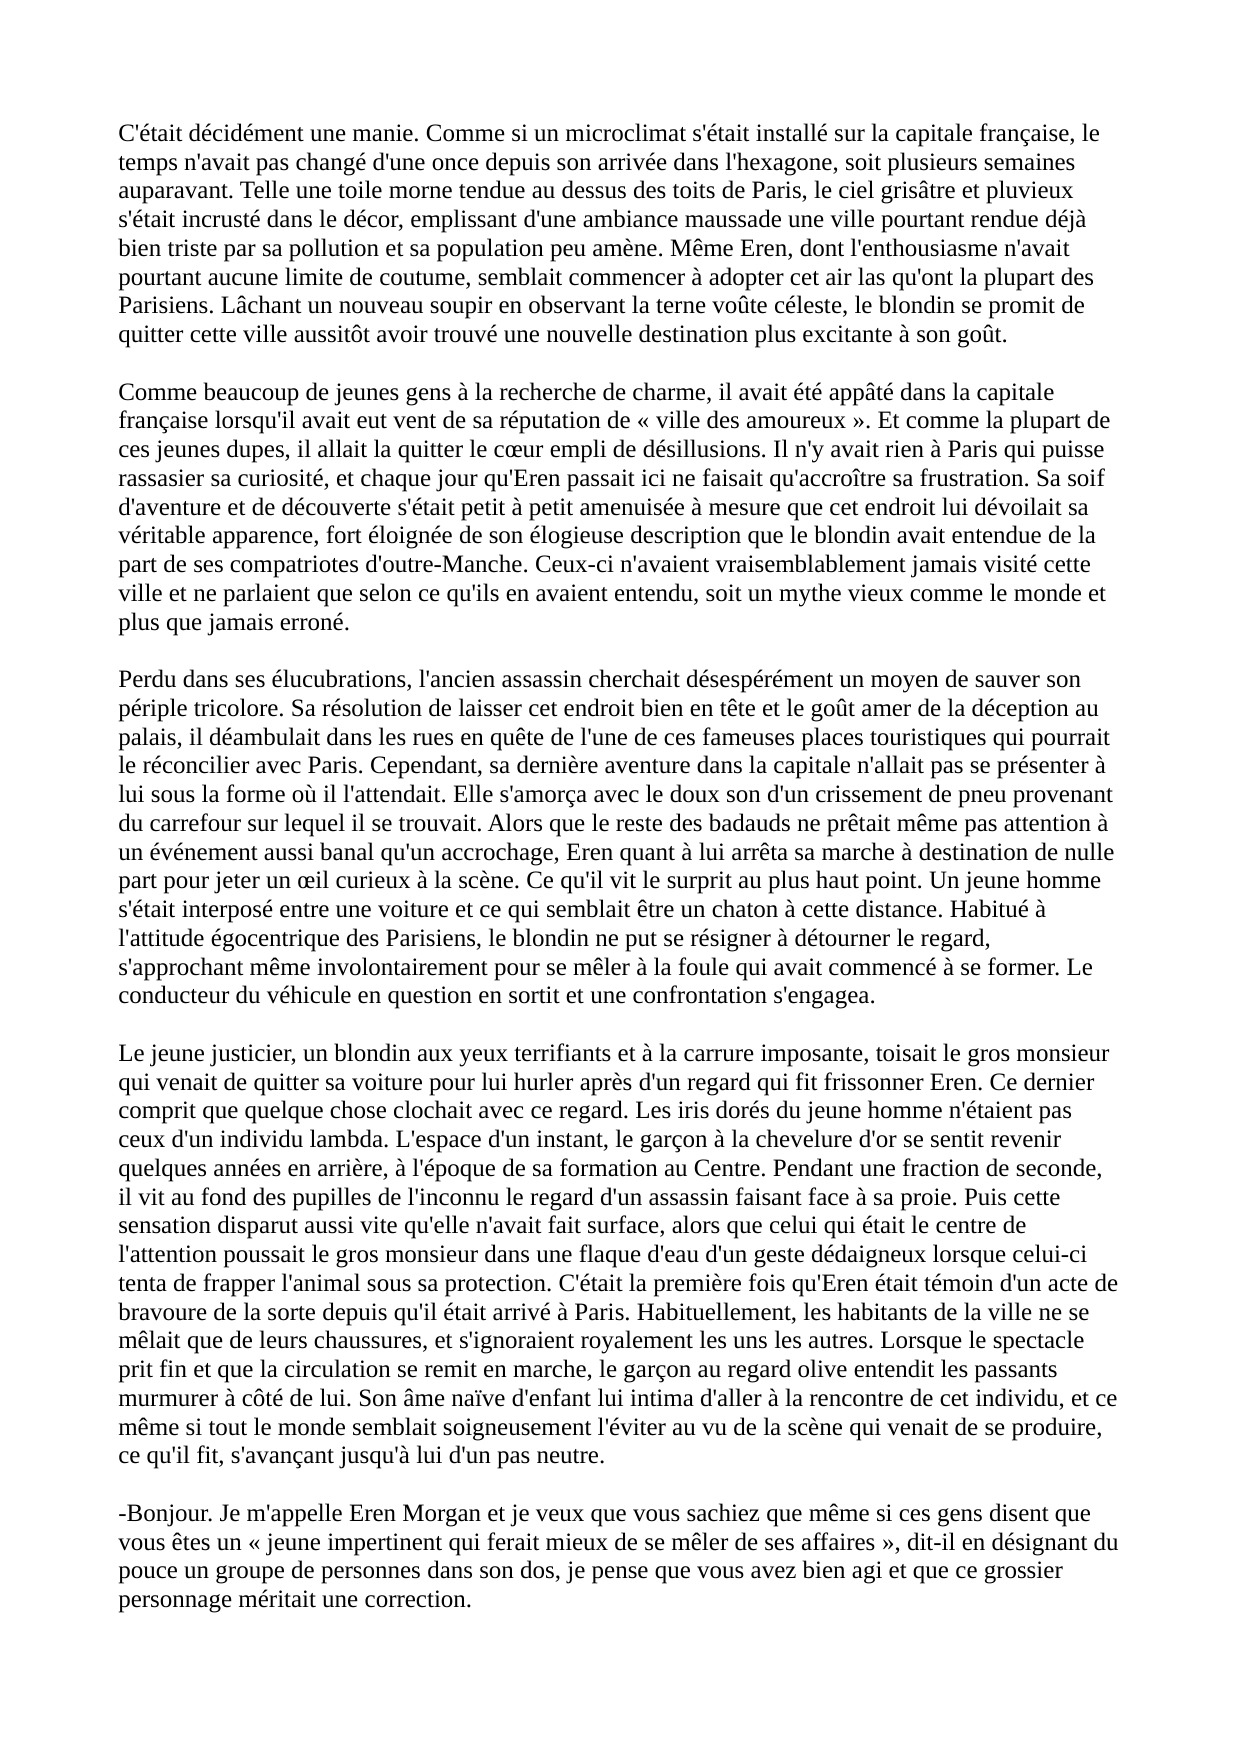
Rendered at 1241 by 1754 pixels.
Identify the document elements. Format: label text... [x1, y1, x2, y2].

text Comme beaucoup de jeunes gens à la recherche de charme, il avait été appâté dans la capitale française lorsqu'il avait eut vent de sa réputation de « ville des amoureux ». Et comme la plupart de ces jeunes dupes, il allait la quitter le cœur empli de désillusions. Il n'y avait rien à Paris qui puisse rassasier sa curiosité, et chaque jour qu'Eren passait ici ne faisait qu'accroître sa frustration. Sa soif d'aventure et de découverte s'était petit à petit amenuisée à mesure que cet endroit lui dévoilait sa véritable apparence, fort éloignée de son élogieuse description que le blondin avait entendue de la part de ses compatriotes d'outre-Manche. Ceux-ci n'avaient vraisemblablement jamais visité cette ville et ne parlaient que selon ce qu'ils en avaient entendu, soit un mythe vieux comme le monde et plus que jamais erroné. [118, 377, 1122, 636]
text -Bonjour. Je m'appelle Eren Morgan et je veux que vous sachiez que même si ces gens disent que vous êtes un « jeune impertinent qui ferait mieux de se mêler de ses affaires », dit-il en désignant du pouce un groupe de personnes dans son dos, je pense que vous avez bien agi et que ce grossier personnage méritait une correction. [118, 1498, 1122, 1613]
text Perdu dans ses élucubrations, l'ancien assassin cherchait désespérément un moyen de sauver son périple tricolore. Sa résolution de laisser cet endroit bien en tête et le goût amer de la déception au palais, il déambulait dans les rues en quête de l'une de ces fameuses places touristiques qui pourrait le réconcilier avec Paris. Cependant, sa dernière aventure dans la capitale n'allait pas se présenter à lui sous la forme où il l'attendait. Elle s'amorça avec le doux son d'un crissement de pneu provenant du carrefour sur lequel il se trouvait. Alors que le reste des badauds ne prêtait même pas attention à un événement aussi banal qu'un accrochage, Eren quant à lui arrêta sa marche à destination de nulle part pour jeter un œil curieux à la scène. Ce qu'il vit le surprit au plus haut point. Un jeune homme s'était interposé entre une voiture et ce qui semblait être un chaton à cette distance. Habitué à l'attitude égocentrique des Parisiens, le blondin ne put se résigner à détourner le regard, s'approchant même involontairement pour se mêler à la foule qui avait commencé à se former. Le conducteur du véhicule en question en sortit et une confrontation s'engagea. [118, 664, 1122, 1009]
text C'était décidément une manie. Comme si un microclimat s'était installé sur la capitale française, le temps n'avait pas changé d'une once depuis son arrivée dans l'hexagone, soit plusieurs semaines auparavant. Telle une toile morne tendue au dessus des toits de Paris, le ciel grisâtre et pluvieux s'était incrusté dans le décor, emplissant d'une ambiance maussade une ville pourtant rendue déjà bien triste par sa pollution et sa population peu amène. Même Eren, dont l'enthousiasme n'avait pourtant aucune limite de coutume, semblait commencer à adopter cet air las qu'ont la plupart des Parisiens. Lâchant un nouveau soupir en observant la terne voûte céleste, le blondin se promit de quitter cette ville aussitôt avoir trouvé une nouvelle destination plus excitante à son goût. [118, 118, 1122, 348]
text Le jeune justicier, un blondin aux yeux terrifiants et à la carrure imposante, toisait le gros monsieur qui venait de quitter sa voiture pour lui hurler après d'un regard qui fit frissonner Eren. Ce dernier comprit que quelque chose clochait avec ce regard. Les iris dorés du jeune homme n'étaient pas ceux d'un individu lambda. L'espace d'un instant, le garçon à la chevelure d'or se sentit revenir quelques années en arrière, à l'époque de sa formation au Centre. Pendant une fraction de seconde, il vit au fond des pupilles de l'inconnu le regard d'un assassin faisant face à sa proie. Puis cette sensation disparut aussi vite qu'elle n'avait fait surface, alors que celui qui était le centre de l'attention poussait le gros monsieur dans une flaque d'eau d'un geste dédaigneux lorsque celui-ci tenta de frapper l'animal sous sa protection. C'était la première fois qu'Eren était témoin d'un acte de bravoure de la sorte depuis qu'il était arrivé à Paris. Habituellement, les habitants de la ville ne se mêlait que de leurs chaussures, et s'ignoraient royalement les uns les autres. Lorsque le spectacle prit fin et que la circulation se remit en marche, le garçon au regard olive entendit les passants murmurer à côté de lui. Son âme naïve d'enfant lui intima d'aller à la rencontre de cet individu, et ce même si tout le monde semblait soigneusement l'éviter au vu de la scène qui venait de se produire, ce qu'il fit, s'avançant jusqu'à lui d'un pas neutre. [118, 1038, 1122, 1469]
